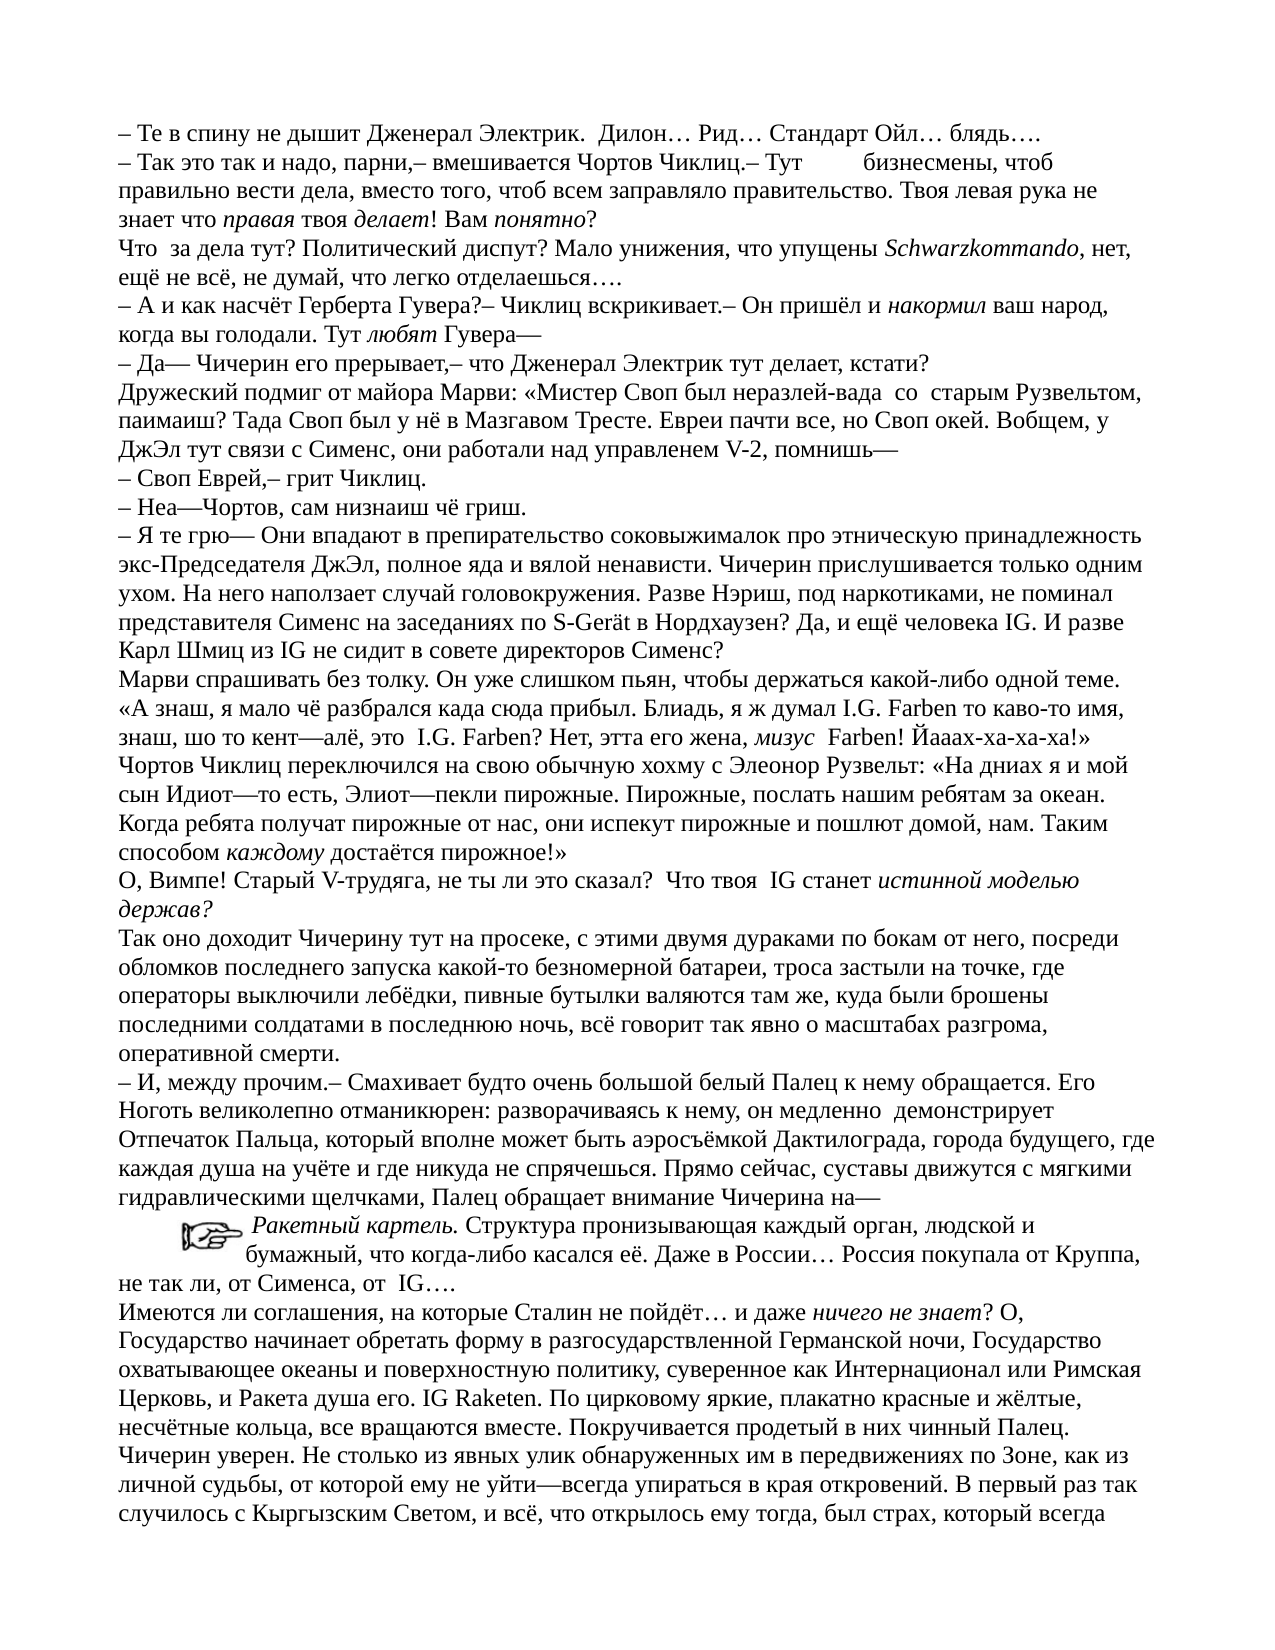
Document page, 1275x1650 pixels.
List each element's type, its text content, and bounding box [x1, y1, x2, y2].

text О, Вимпе! Старый V-трудяга, не ты ли это сказал? Что твоя IG станет истинной моделью держав? [118, 866, 1157, 923]
text Ракетный картель. Структура пронизывающая каждый орган, людской и бумажный, что когда-либо касался её. Даже в России… Россия покупала от Круппа, не так ли, от Сименса, от IG…. [118, 1211, 1157, 1297]
text Чортов Чиклиц переключился на свою обычную хохму с Элеонор Рузвельт: «На дниах я и мой сын Идиот—то есть, Элиот—пекли пирожные. Пирожные, послать нашим ребятам за океан. Когда ребята получат пирожные от нас, они испекут пирожные и пошлют домой, нам. Таким способом каждому достаётся пирожное!» [118, 751, 1157, 866]
text – Да— Чичерин его прерывает,– что Дженерал Электрик тут делает, кстати? [118, 348, 1157, 377]
text Марви спрашивать без толку. Он уже слишком пьян, чтобы держаться какой-либо одной теме. «А знаш, я мало чё разбрался када сюда прибыл. Блиадь, я ж думал I.G. Farben то каво-то имя, знаш, шо то кент—алё, это I.G. Farben? Нет, этта его жена, мизус Farben! Йааах-ха-ха-ха!» [118, 664, 1157, 751]
picture [176, 1220, 245, 1252]
text Имеются ли соглашения, на которые Сталин не пойдёт… и даже ничего не знает? О, Государство начинает обретать форму в разгосударствленной Германской ночи, Государство охватывающее океаны и поверхностную политику, суверенное как Интернационал или Римская Церковь, и Ракета душа его. IG Raketen. По цирковому яркие, плакатно красные и жёлтые, несчётные кольца, все вращаются вместе. Покручивается продетый в них чинный Палец. Чичерин уверен. Не столько из явных улик обнаруженных им в передвижениях по Зоне, как из личной судьбы, от которой ему не уйти—всегда упираться в края откровений. В первый раз так случилось с Кыргызским Светом, и всё, что открылось ему тогда, был страх, который всегда [118, 1297, 1157, 1527]
text – Те в спину не дышит Дженерал Электрик. Дилон… Рид… Стандарт Ойл… блядь…. [118, 118, 1157, 147]
text Что за дела тут? Политический диспут? Мало унижения, что упущены Schwarzkommando, нет, ещё не всё, не думай, что легко отделаешься…. [118, 233, 1157, 291]
text – И, между прочим.– Смахивает будто очень большой белый Палец к нему обращается. Его Ноготь великолепно отманикюрен: разворачиваясь к нему, он медленно демонстрирует Отпечаток Пальца, который вполне может быть аэросъёмкой Дактилограда, города будущего, где каждая душа на учёте и где никуда не спрячешься. Прямо сейчас, суставы движутся с мягкими гидравлическими щелчками, Палец обращает внимание Чичерина на— [118, 1067, 1157, 1211]
text Так оно доходит Чичерину тут на просеке, с этими двумя дураками по бокам от него, посреди обломков последнего запуска какой-то безномерной батареи, троса застыли на точке, где операторы выключили лебёдки, пивные бутылки валяются там же, куда были брошены последними солдатами в последнюю ночь, всё говорит так явно о масштабах разгрома, оперативной смерти. [118, 923, 1157, 1067]
text – Неа—Чортов, сам низнаиш чё гриш. [118, 492, 1157, 521]
text – Своп Еврей,– грит Чиклиц. [118, 463, 1157, 492]
text – А и как насчёт Герберта Гувера?– Чиклиц вскрикивает.– Он пришёл и накормил ваш народ, когда вы голодали. Тут любят Гувера— [118, 291, 1157, 348]
text – Я те грю— Они впадают в препирательство соковыжималок про этническую принадлежность экс-Председателя ДжЭл, полное яда и вялой ненависти. Чичерин прислушивается только одним ухом. На него наползает случай головокружения. Разве Нэриш, под наркотиками, не поминал представителя Сименс на заседаниях по S-Gerät в Нордхаузен? Да, и ещё человека IG. И разве Карл Шмиц из IG не сидит в совете директоров Сименс? [118, 521, 1157, 664]
text Дружеский подмиг от майора Марви: «Мистер Своп был неразлей-вада со старым Рузвельтом, паимаиш? Тада Своп был у нё в Мазгавом Тресте. Евреи пачти все, но Своп окей. Вобщем, у ДжЭл тут связи с Сименс, они работали над управленем V-2, помнишь— [118, 377, 1157, 463]
text – Так это так и надо, парни,– вмешивается Чортов Чиклиц.– Тут бизнесмены, чтоб правильно вести дела, вместо того, чтоб всем заправляло правительство. Твоя левая рука не знает что правая твоя делает! Вам понятно? [118, 147, 1157, 233]
